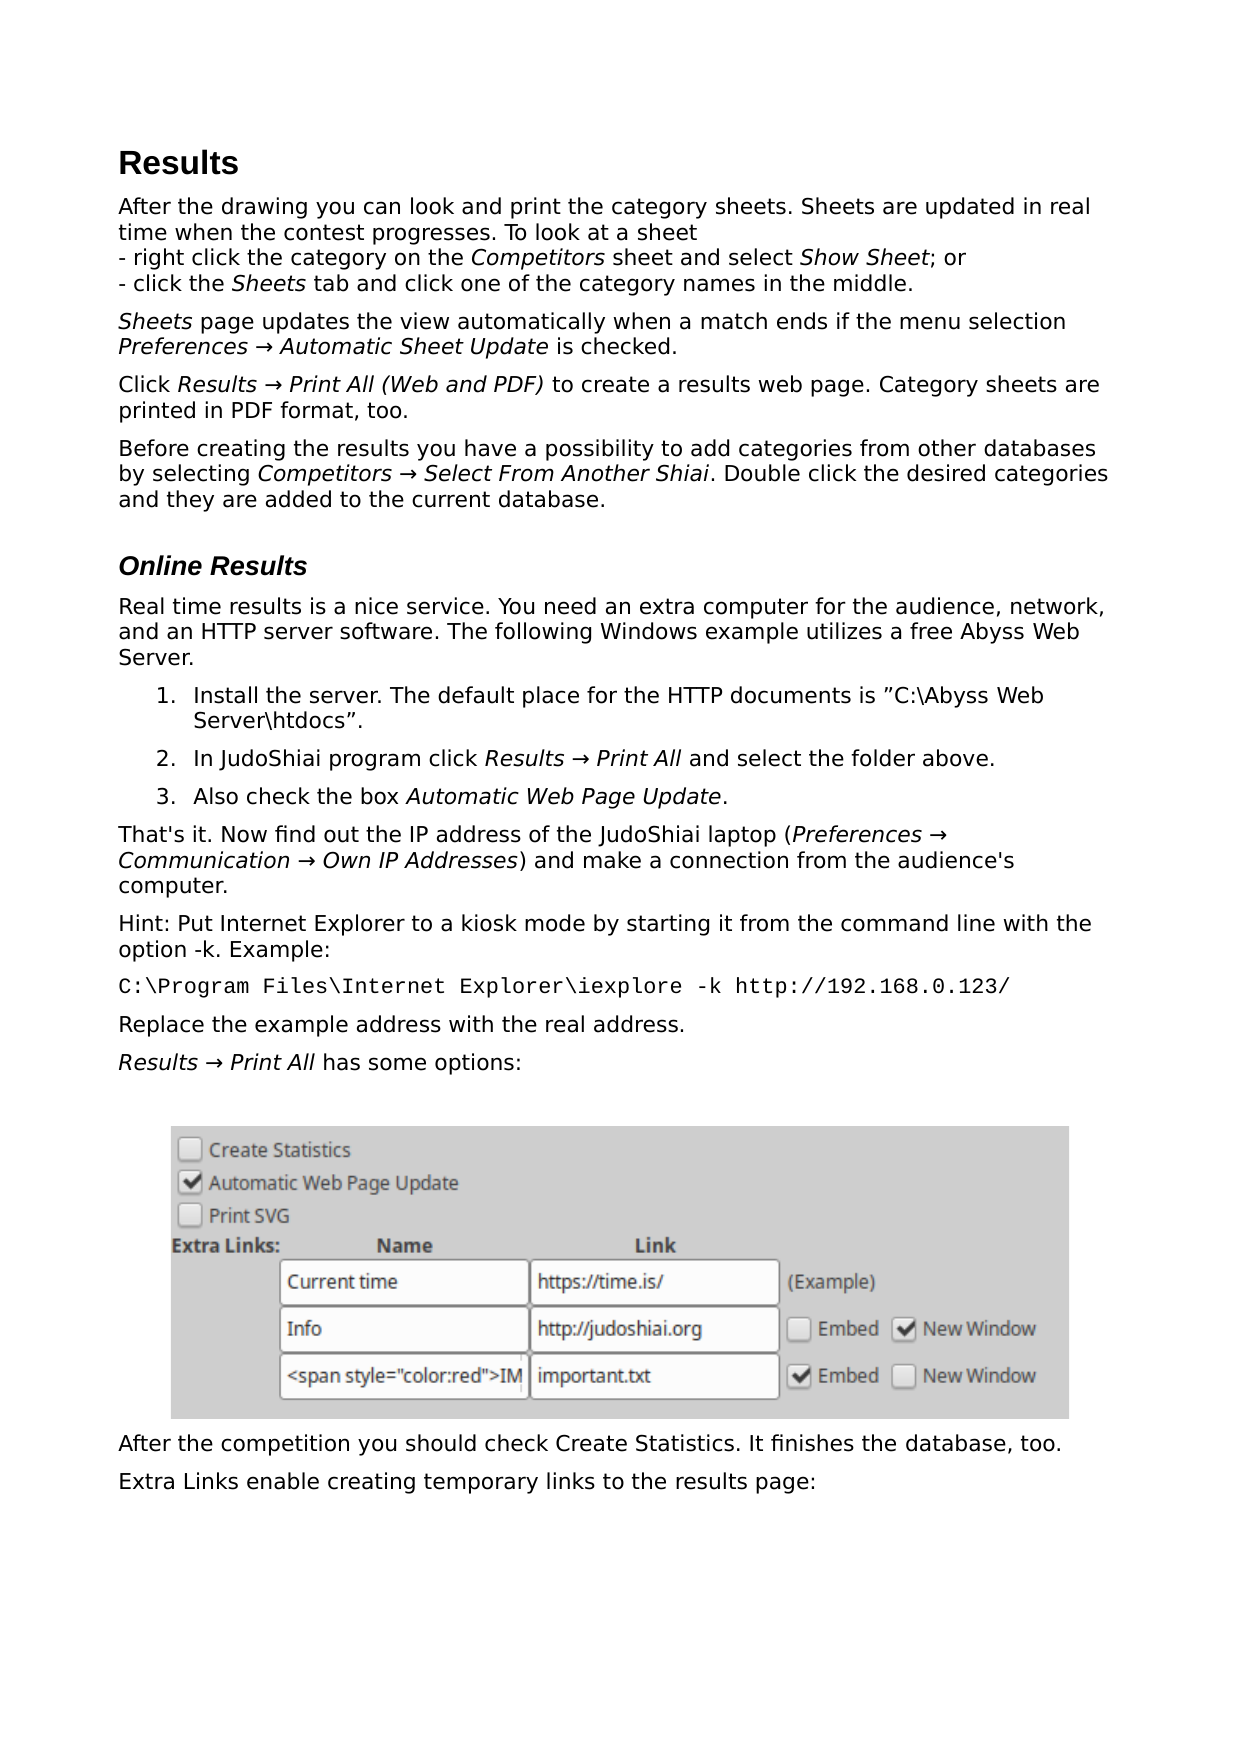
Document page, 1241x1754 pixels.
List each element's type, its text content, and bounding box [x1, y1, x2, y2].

text After the competition you should check Create Statistics. It finishes the database, too. [118, 1431, 1122, 1457]
list In JudoShiai program click Results → Print All and select the folder above. [156, 746, 1122, 772]
text Click Results → Print All (Web and PDF) to create a results web page. Category sheets are printed in PDF format, too. [118, 372, 1122, 423]
subtitle Results [118, 143, 1122, 182]
text That's it. Now find out the IP address of the JudoShiai laptop (Preferences → Communication → Own IP Addresses) and make a connection from the audience's computer. [118, 822, 1122, 899]
text After the drawing you can look and print the category sheets. Sheets are updated in real time when the contest progresses. To look at a sheet - right click the category on the Competitors sheet and select Show Sheet; or - click the Sheets tab and click one of the category names in the middle. [118, 194, 1122, 296]
text Results → Print All has some options: [118, 1050, 1122, 1076]
list Also check the box Automatic Web Page Update. [156, 784, 1122, 810]
text Extra Links enable creating temporary links to the results page: [118, 1469, 1122, 1494]
text Real time results is a nice service. You need an extra computer for the audience, network, and an HTTP server software. The following Windows example utilizes a free Abyss Web Server. [118, 594, 1122, 670]
subtitle Online Results [118, 550, 1122, 581]
text Replace the example address with the real address. [118, 1012, 1122, 1038]
picture [170, 1126, 1070, 1419]
text C:\Program Files\Internet Explorer\iexplore -k http://192.168.0.123/ [118, 975, 1122, 1000]
text Sheets page updates the view automatically when a match ends if the menu selection Preferences → Automatic Sheet Update is checked. [118, 309, 1122, 360]
text Before creating the results you have a possibility to add categories from other databases by selecting Competitors → Select From Another Shiai. Double click the desired categories and they are added to the current database. [118, 436, 1122, 512]
text Hint: Put Internet Explorer to a kiosk mode by starting it from the command line with the option -k. Example: [118, 911, 1122, 962]
list Install the server. The default place for the HTTP documents is ”C:\Abyss Web Server\htdocs”. [156, 683, 1122, 734]
